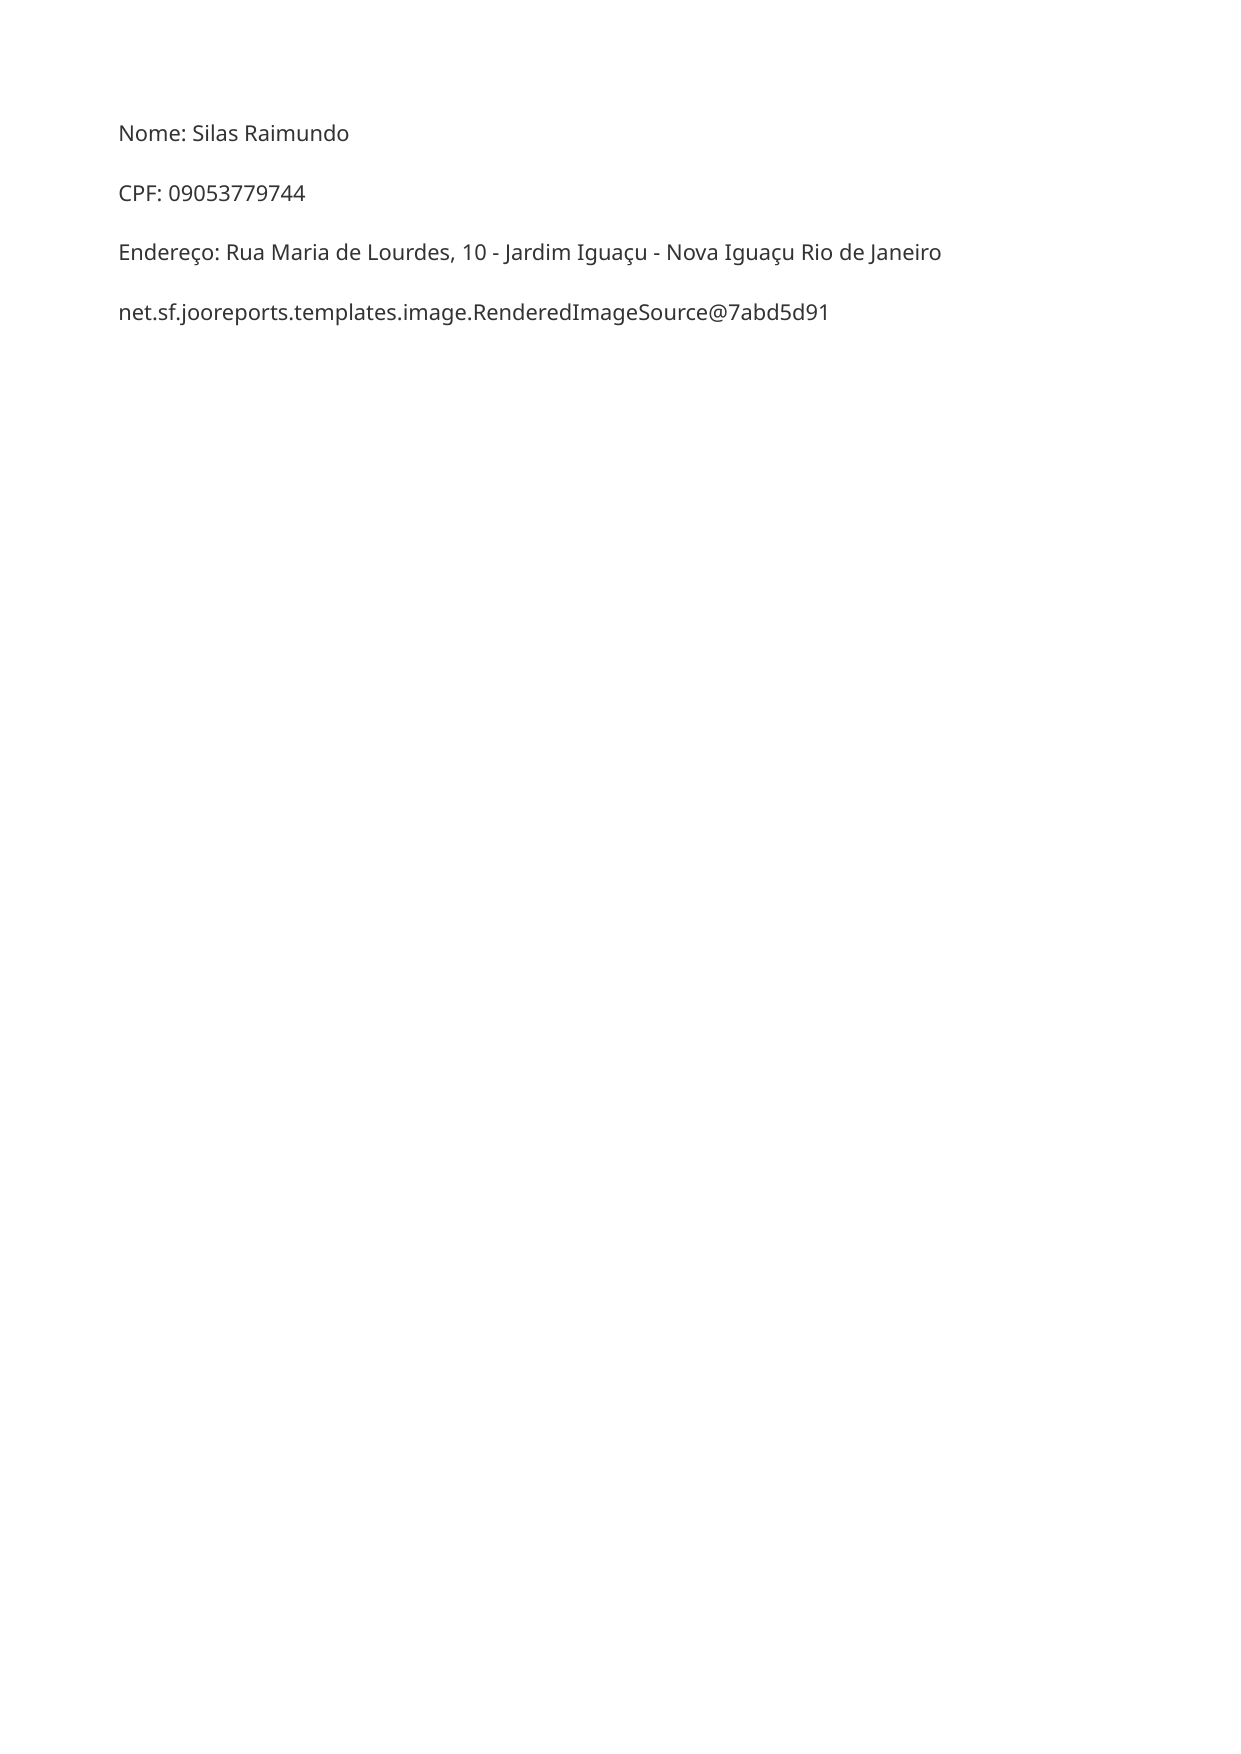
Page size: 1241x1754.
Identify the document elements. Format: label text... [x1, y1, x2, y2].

text Nome: Silas Raimundo [118, 118, 1122, 148]
text CPF: 09053779744 [118, 178, 1122, 207]
text Endereço: Rua Maria de Lourdes, 10 - Jardim Iguaçu - Nova Iguaçu Rio de Janeiro [118, 237, 1122, 267]
text net.sf.jooreports.templates.image.RenderedImageSource@7abd5d91 [118, 297, 1122, 327]
